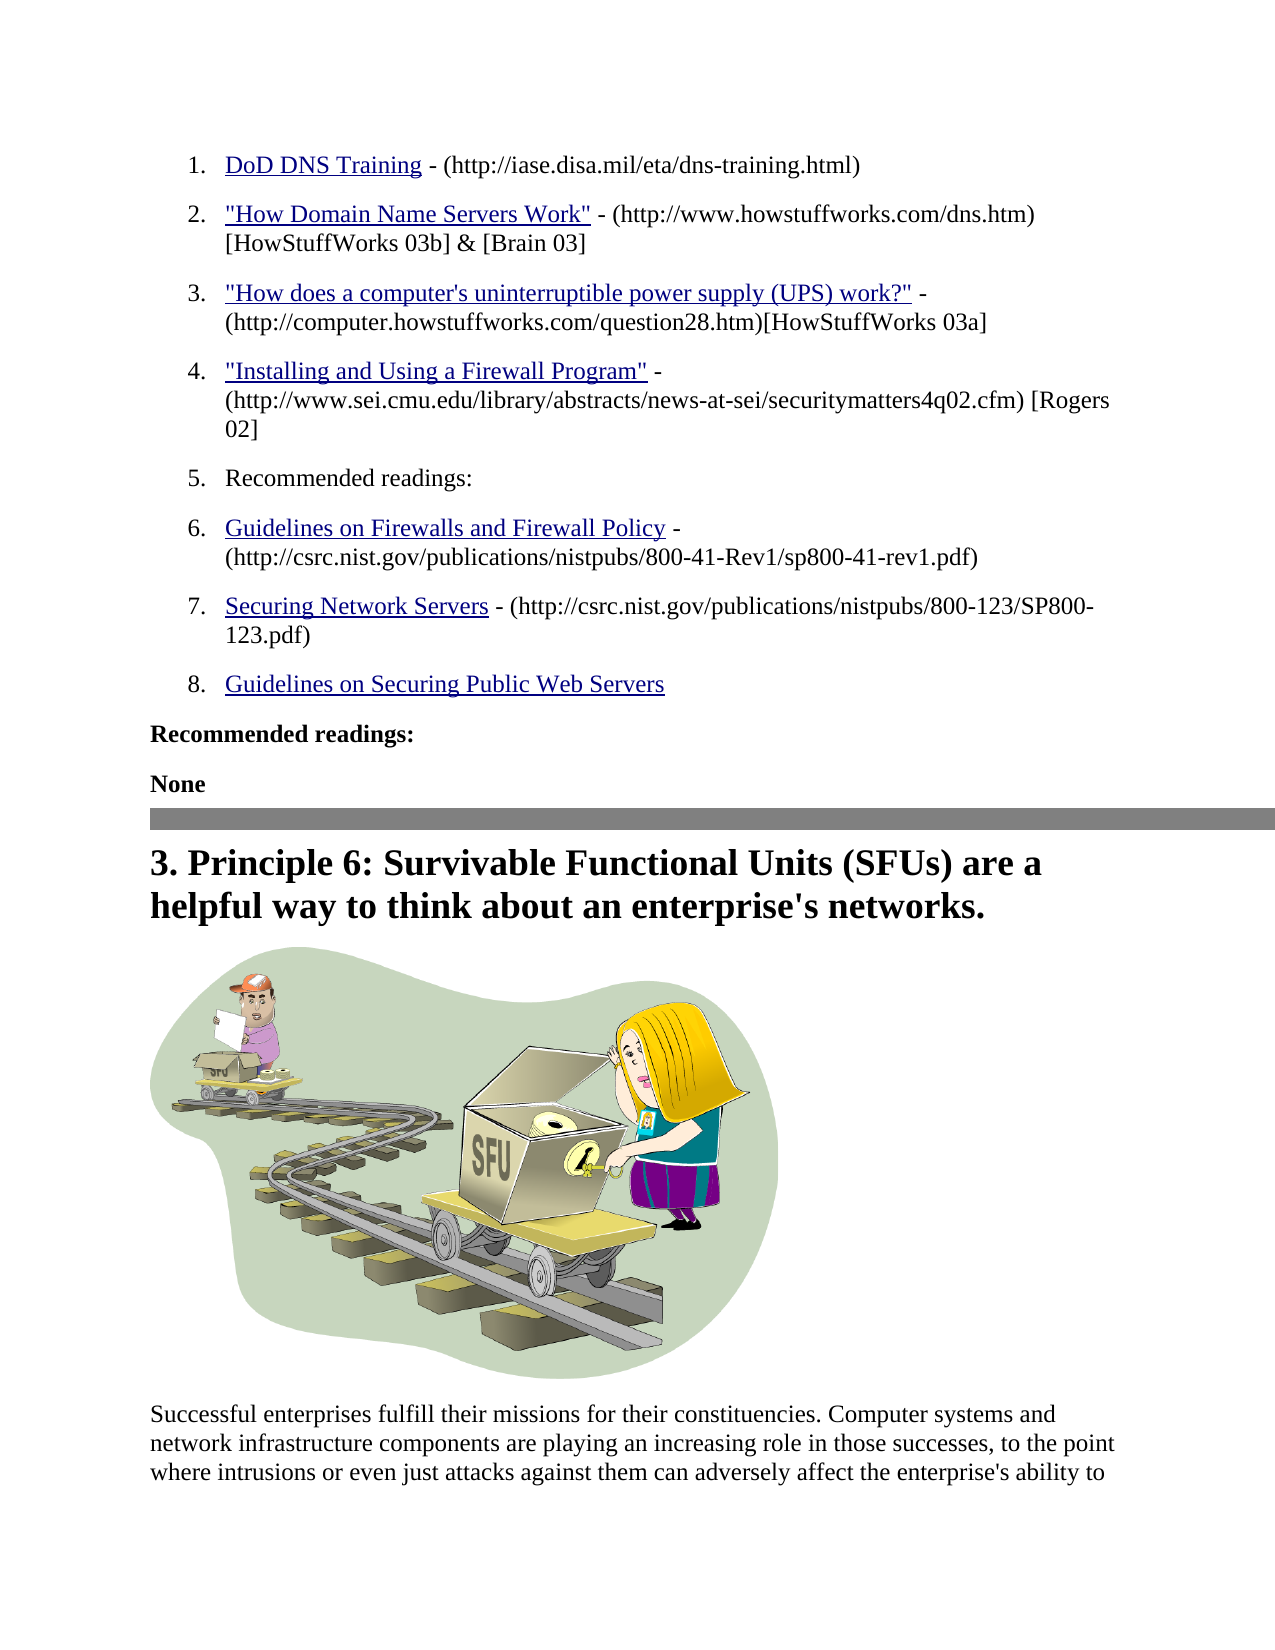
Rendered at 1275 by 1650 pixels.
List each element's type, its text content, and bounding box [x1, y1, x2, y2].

list Guidelines on Firewalls and Firewall Policy - (http://csrc.nist.gov/publications/nistpubs/800-41-Rev1/sp800-41-rev1.pdf) [187, 513, 1125, 570]
subtitle 3. Principle 6: Survivable Functional Units (SFUs) are a helpful way to think about an enterprise's networks. [150, 840, 1125, 926]
text Recommended readings: [150, 719, 1125, 748]
list Securing Network Servers - (http://csrc.nist.gov/publications/nistpubs/800-123/SP800-123.pdf) [187, 591, 1125, 649]
text Successful enterprises fulfill their missions for their constituencies. Computer systems and network infrastructure components are playing an increasing role in those successes, to the point where intrusions or even just attacks against them can adversely affect the enterprise's ability to [150, 1399, 1125, 1486]
list Recommended readings: [187, 463, 1125, 492]
list "Installing and Using a Firewall Program" - (http://www.sei.cmu.edu/library/abstracts/news-at-sei/securitymatters4q02.cfm) [Rogers 02] [187, 356, 1125, 442]
text None [150, 769, 1125, 797]
list Guidelines on Securing Public Web Servers [187, 669, 1125, 698]
list "How does a computer's uninterruptible power supply (UPS) work?" - (http://computer.howstuffworks.com/question28.htm)[HowStuffWorks 03a] [187, 278, 1125, 335]
list "How Domain Name Servers Work" - (http://www.howstuffworks.com/dns.htm) [HowStuffWorks 03b] & [Brain 03] [187, 199, 1125, 257]
list DoD DNS Training - (http://iase.disa.mil/eta/dns-training.html) [187, 150, 1125, 179]
